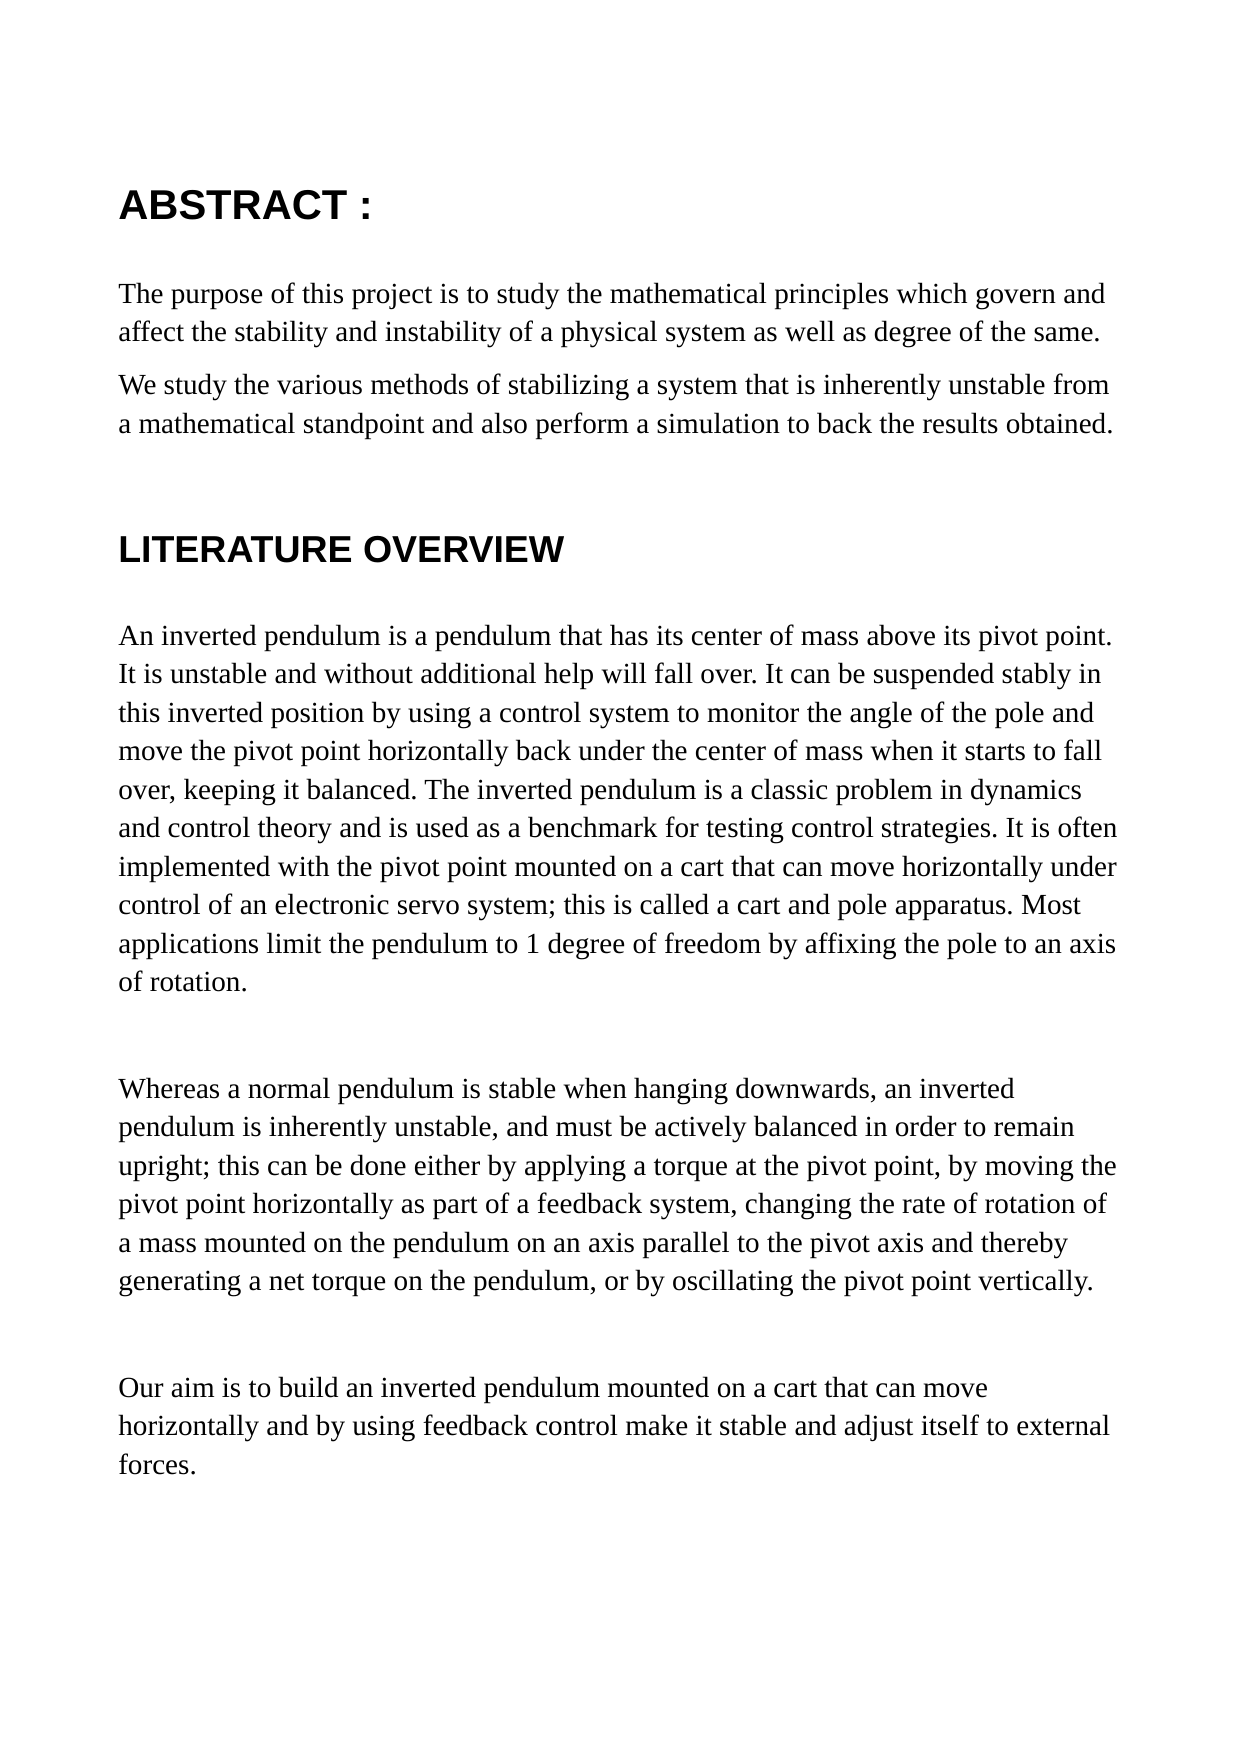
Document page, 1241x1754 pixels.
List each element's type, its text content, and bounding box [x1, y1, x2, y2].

text We study the various methods of stabilizing a system that is inherently unstable from a mathematical standpoint and also perform a simulation to back the results obtained. [118, 367, 1122, 439]
subtitle LITERATURE OVERVIEW [118, 527, 1122, 570]
text An inverted pendulum is a pendulum that has its center of mass above its pivot point. It is unstable and without additional help will fall over. It can be suspended stably in this inverted position by using a control system to monitor the angle of the pole and move the pivot point horizontally back under the center of mass when it starts to fall over, keeping it balanced. The inverted pendulum is a classic problem in dynamics and control theory and is used as a benchmark for testing control strategies. It is often implemented with the pivot point mounted on a cart that can move horizontally under control of an electronic servo system; this is called a cart and pole apparatus. Most applications limit the pendulum to 1 degree of freedom by affixing the pole to an axis of rotation. [118, 618, 1122, 998]
text Our aim is to build an inverted pendulum mounted on a cart that can move horizontally and by using feedback control make it stable and adjust itself to external forces. [118, 1370, 1122, 1480]
text The purpose of this project is to study the mathematical principles which govern and affect the stability and instability of a physical system as well as degree of the same. [118, 276, 1122, 348]
subtitle ABSTRACT : [118, 180, 1122, 228]
text Whereas a normal pendulum is stable when hanging downwards, an inverted pendulum is inherently unstable, and must be actively balanced in order to remain upright; this can be done either by applying a torque at the pivot point, by moving the pivot point horizontally as part of a feedback system, changing the rate of rotation of a mass mounted on the pendulum on an axis parallel to the pivot axis and thereby generating a net torque on the pendulum, or by oscillating the pivot point vertically. [118, 1071, 1122, 1297]
